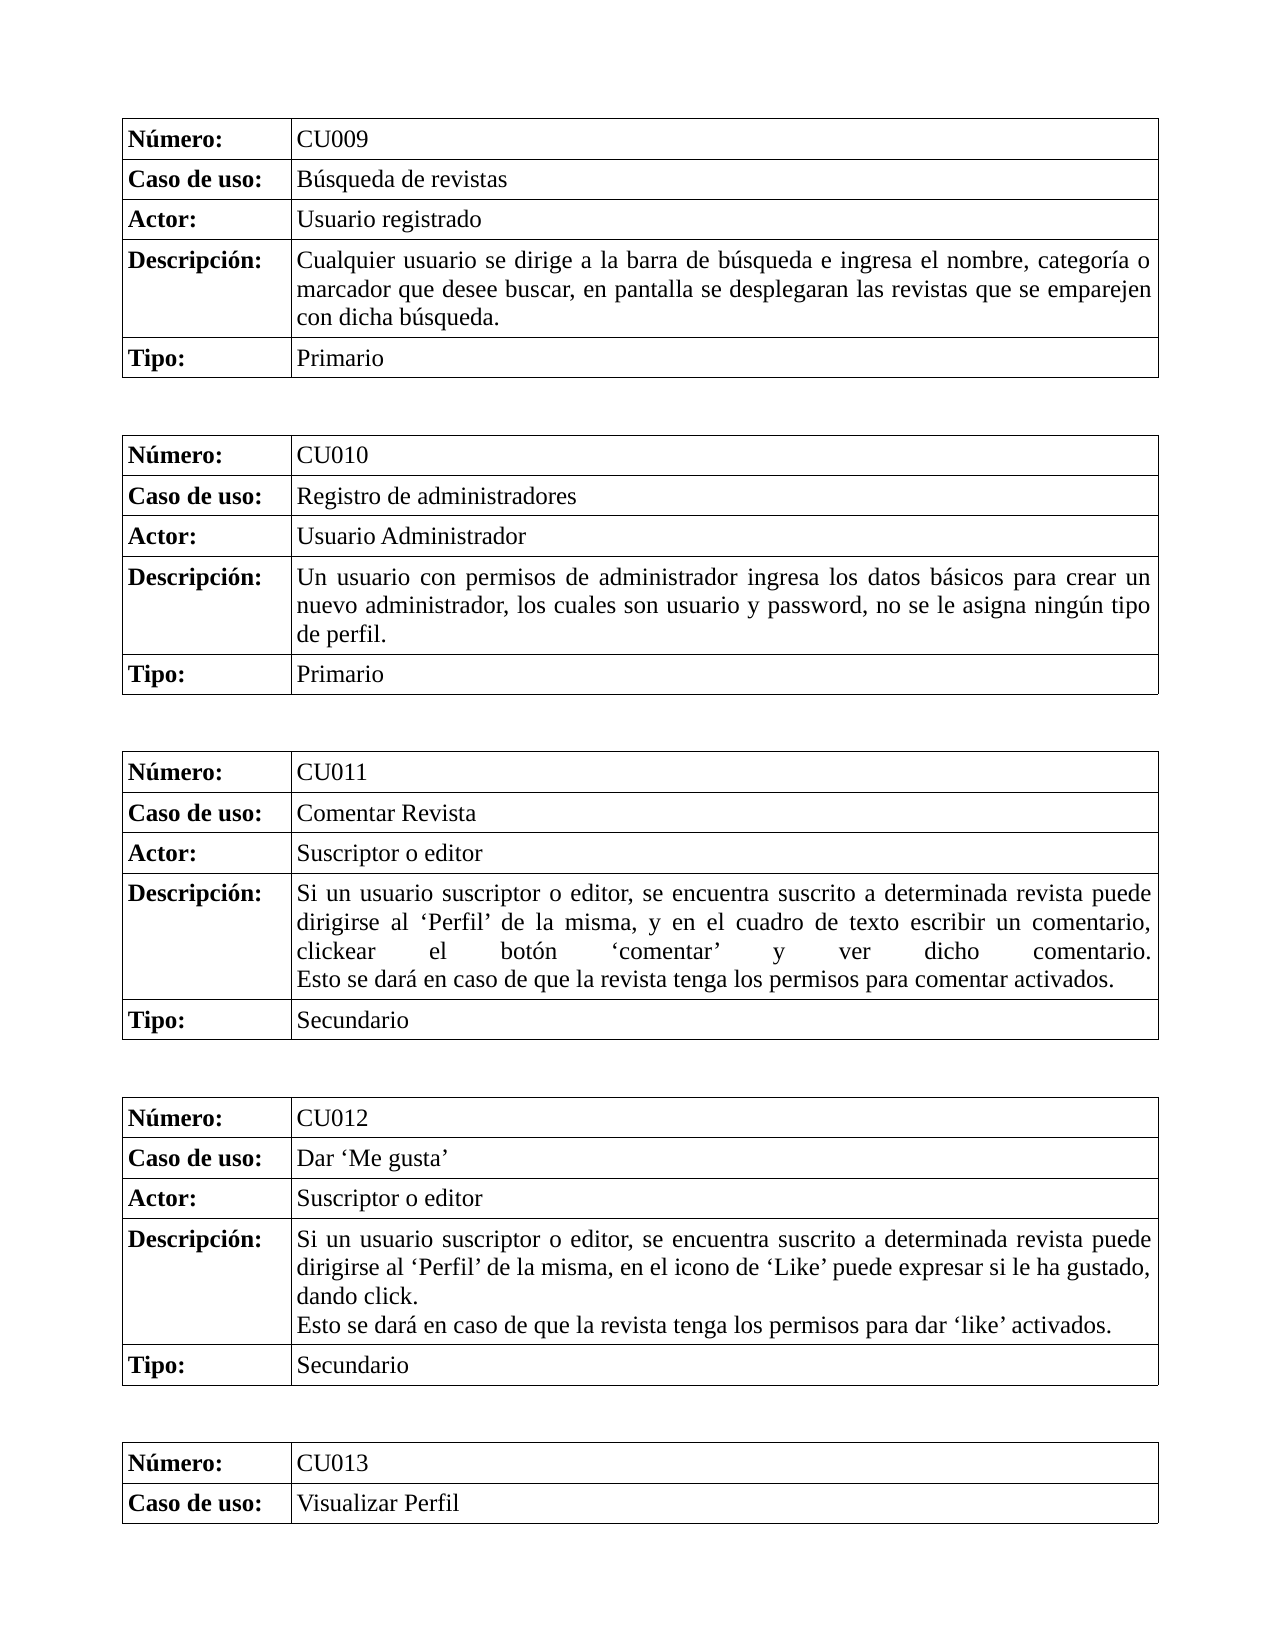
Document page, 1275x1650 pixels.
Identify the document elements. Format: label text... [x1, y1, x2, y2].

table_cell Descripción: [123, 874, 291, 999]
table_cell Primario [292, 655, 1158, 694]
table_header Número: [123, 1443, 291, 1483]
table_cell Dar ‘Me gusta’ [292, 1138, 1158, 1177]
table_cell Descripción: [123, 1219, 291, 1344]
table_cell Tipo: [123, 1345, 291, 1385]
table_cell Búsqueda de revistas [292, 160, 1158, 199]
table_cell Comentar Revista [292, 793, 1158, 832]
table_cell Un usuario con permisos de administrador ingresa los datos básicos para crear un nuevo administrador, los cuales son usuario y password, no se le asigna ningún tipo de perfil. [292, 557, 1158, 653]
table_cell Caso de uso: [123, 160, 291, 199]
table_cell Cualquier usuario se dirige a la barra de búsqueda e ingresa el nombre, categoría o marcador que desee buscar, en pantalla se desplegaran las revistas que se emparejen con dicha búsqueda. [292, 240, 1158, 337]
table_cell Caso de uso: [123, 476, 291, 515]
table_cell Secundario [292, 1000, 1158, 1039]
table_header CU013 [292, 1443, 1158, 1483]
table_header CU009 [292, 119, 1158, 158]
table_header CU012 [292, 1098, 1158, 1137]
table_header Número: [123, 436, 291, 475]
table_cell Descripción: [123, 240, 291, 337]
table_cell Suscriptor o editor [292, 1179, 1158, 1218]
table_cell Si un usuario suscriptor o editor, se encuentra suscrito a determinada revista puede dirigirse al ‘Perfil’ de la misma, y en el cuadro de texto escribir un comentario, clickear el botón ‘comentar’ y ver dicho comentario. Esto se dará en caso de que la revista tenga los permisos para comentar activados. [292, 874, 1158, 999]
table_cell Primario [292, 338, 1158, 377]
table_cell Actor: [123, 1179, 291, 1218]
table_header Número: [123, 1098, 291, 1137]
table_cell Tipo: [123, 338, 291, 377]
table_cell Descripción: [123, 557, 291, 653]
table_cell Visualizar Perfil [292, 1484, 1158, 1523]
table_cell Tipo: [123, 655, 291, 694]
table_cell Usuario registrado [292, 200, 1158, 239]
table_cell Caso de uso: [123, 793, 291, 832]
table_header Número: [123, 752, 291, 792]
table_cell Actor: [123, 200, 291, 239]
table_header CU011 [292, 752, 1158, 792]
table_cell Caso de uso: [123, 1484, 291, 1523]
table_cell Si un usuario suscriptor o editor, se encuentra suscrito a determinada revista puede dirigirse al ‘Perfil’ de la misma, en el icono de ‘Like’ puede expresar si le ha gustado, dando click. Esto se dará en caso de que la revista tenga los permisos para dar ‘like’ activados. [292, 1219, 1158, 1344]
table_cell Tipo: [123, 1000, 291, 1039]
table_cell Registro de administradores [292, 476, 1158, 515]
table_cell Suscriptor o editor [292, 833, 1158, 872]
table_cell Actor: [123, 833, 291, 872]
table_cell Secundario [292, 1345, 1158, 1385]
table_cell Usuario Administrador [292, 516, 1158, 556]
table_cell Caso de uso: [123, 1138, 291, 1177]
table_header CU010 [292, 436, 1158, 475]
table_header Número: [123, 119, 291, 158]
table_cell Actor: [123, 516, 291, 556]
